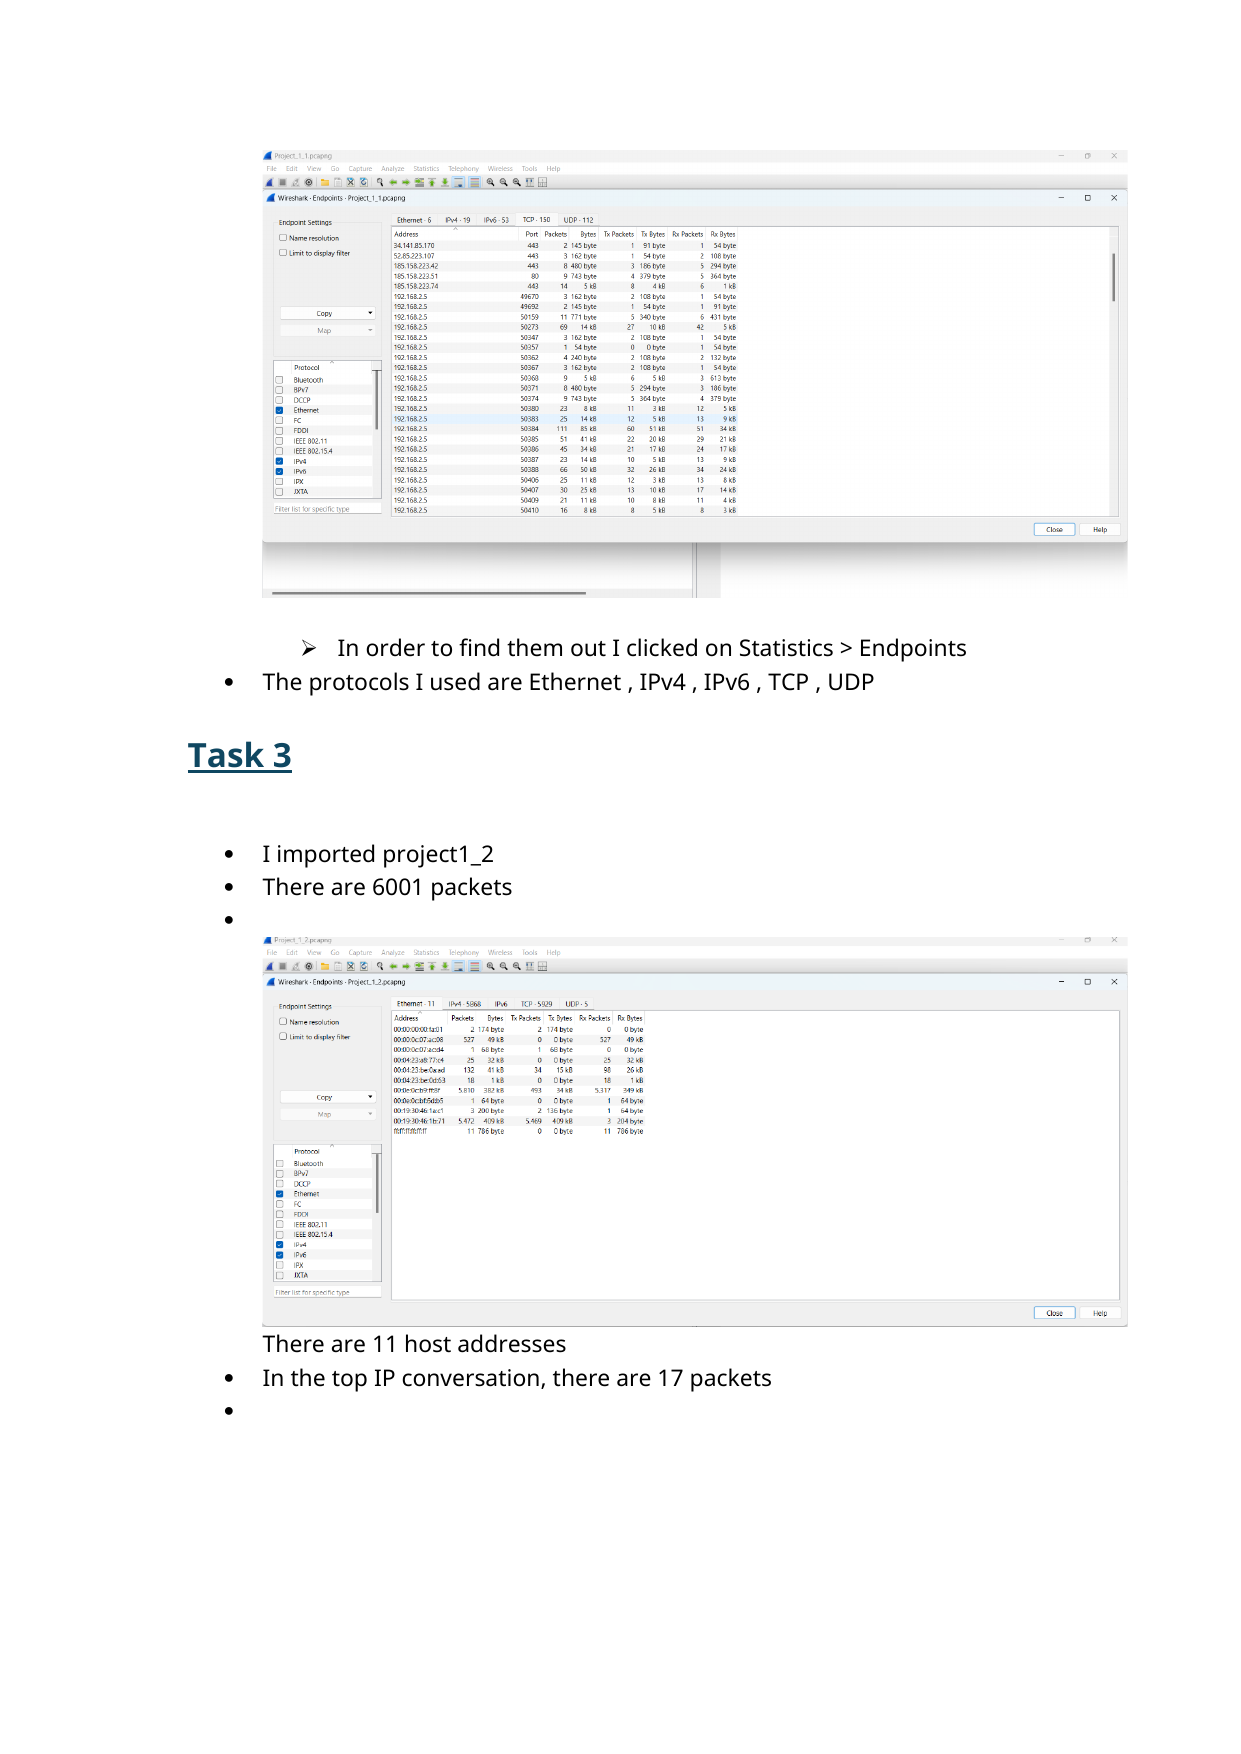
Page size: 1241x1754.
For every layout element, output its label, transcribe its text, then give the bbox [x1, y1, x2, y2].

list The protocols I used are Ethernet , IPv4 , IPv6 , TCP , UDP [225, 665, 1053, 697]
text There are 11 host addresses [262, 1328, 1053, 1360]
list In the top IP conversation, there are 17 packets [225, 1362, 1053, 1393]
list I imported project1_2 [225, 838, 1053, 869]
subtitle Task 3 [187, 732, 1053, 777]
list There are 6001 packets [225, 871, 1053, 902]
list In order to find them out I clicked on Statistics > Endpoints [300, 632, 1053, 663]
